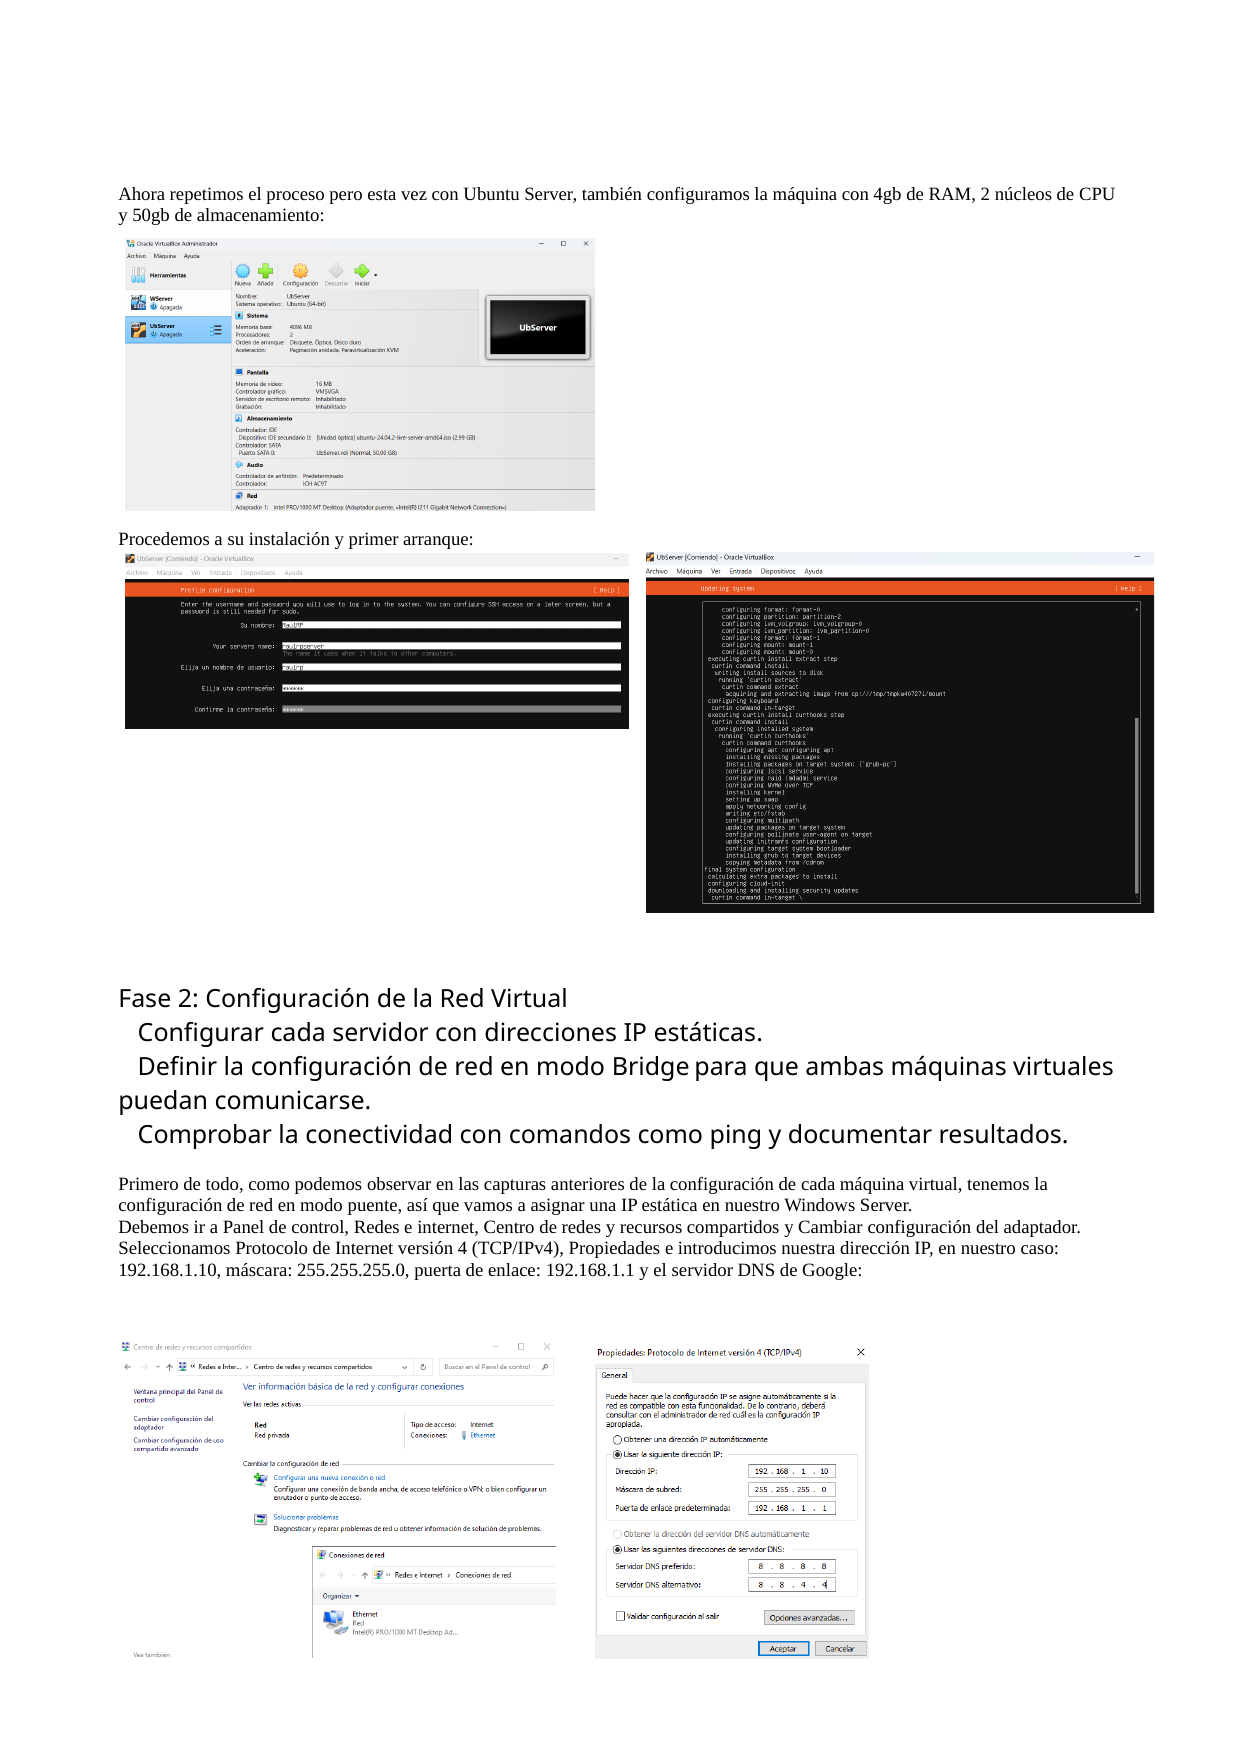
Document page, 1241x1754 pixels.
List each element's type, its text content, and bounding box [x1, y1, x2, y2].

text Seleccionamos Protocolo de Internet versión 4 (TCP/IPv4), Propiedades e introducimos nuestra dirección IP, en nuestro caso: [118, 1237, 1122, 1259]
picture [125, 238, 596, 511]
text 192.168.1.10, máscara: 255.255.255.0, puerta de enlace: 192.168.1.1 y el servidor DNS de Google: [118, 1259, 1122, 1280]
picture [120, 1340, 557, 1658]
text Primero de todo, como podemos observar en las capturas anteriores de la configuración de cada máquina virtual, tenemos la configuración de red en modo puente, así que vamos a asignar una IP estática en nuestro Windows Server. [118, 1172, 1122, 1216]
picture [125, 553, 629, 729]
text Fase 2: Configuración de la Red Virtual ✅ Configurar cada servidor con direcciones IP estáticas. ✅ Definir la configuración de red en modo Bridge para que ambas máquinas virtuales puedan comunicarse. ✅ Comprobar la conectividad con comandos como ping y documentar resultados. [118, 981, 1122, 1151]
picture [595, 1344, 869, 1659]
text Debemos ir a Panel de control, Redes e internet, Centro de redes y recursos compartidos y Cambiar configuración del adaptador. [118, 1216, 1122, 1237]
text Procedemos a su instalación y primer arranque: [118, 528, 1122, 549]
picture [646, 552, 1155, 913]
text Ahora repetimos el proceso pero esta vez con Ubuntu Server, también configuramos la máquina con 4gb de RAM, 2 núcleos de CPU y 50gb de almacenamiento: [118, 183, 1122, 226]
